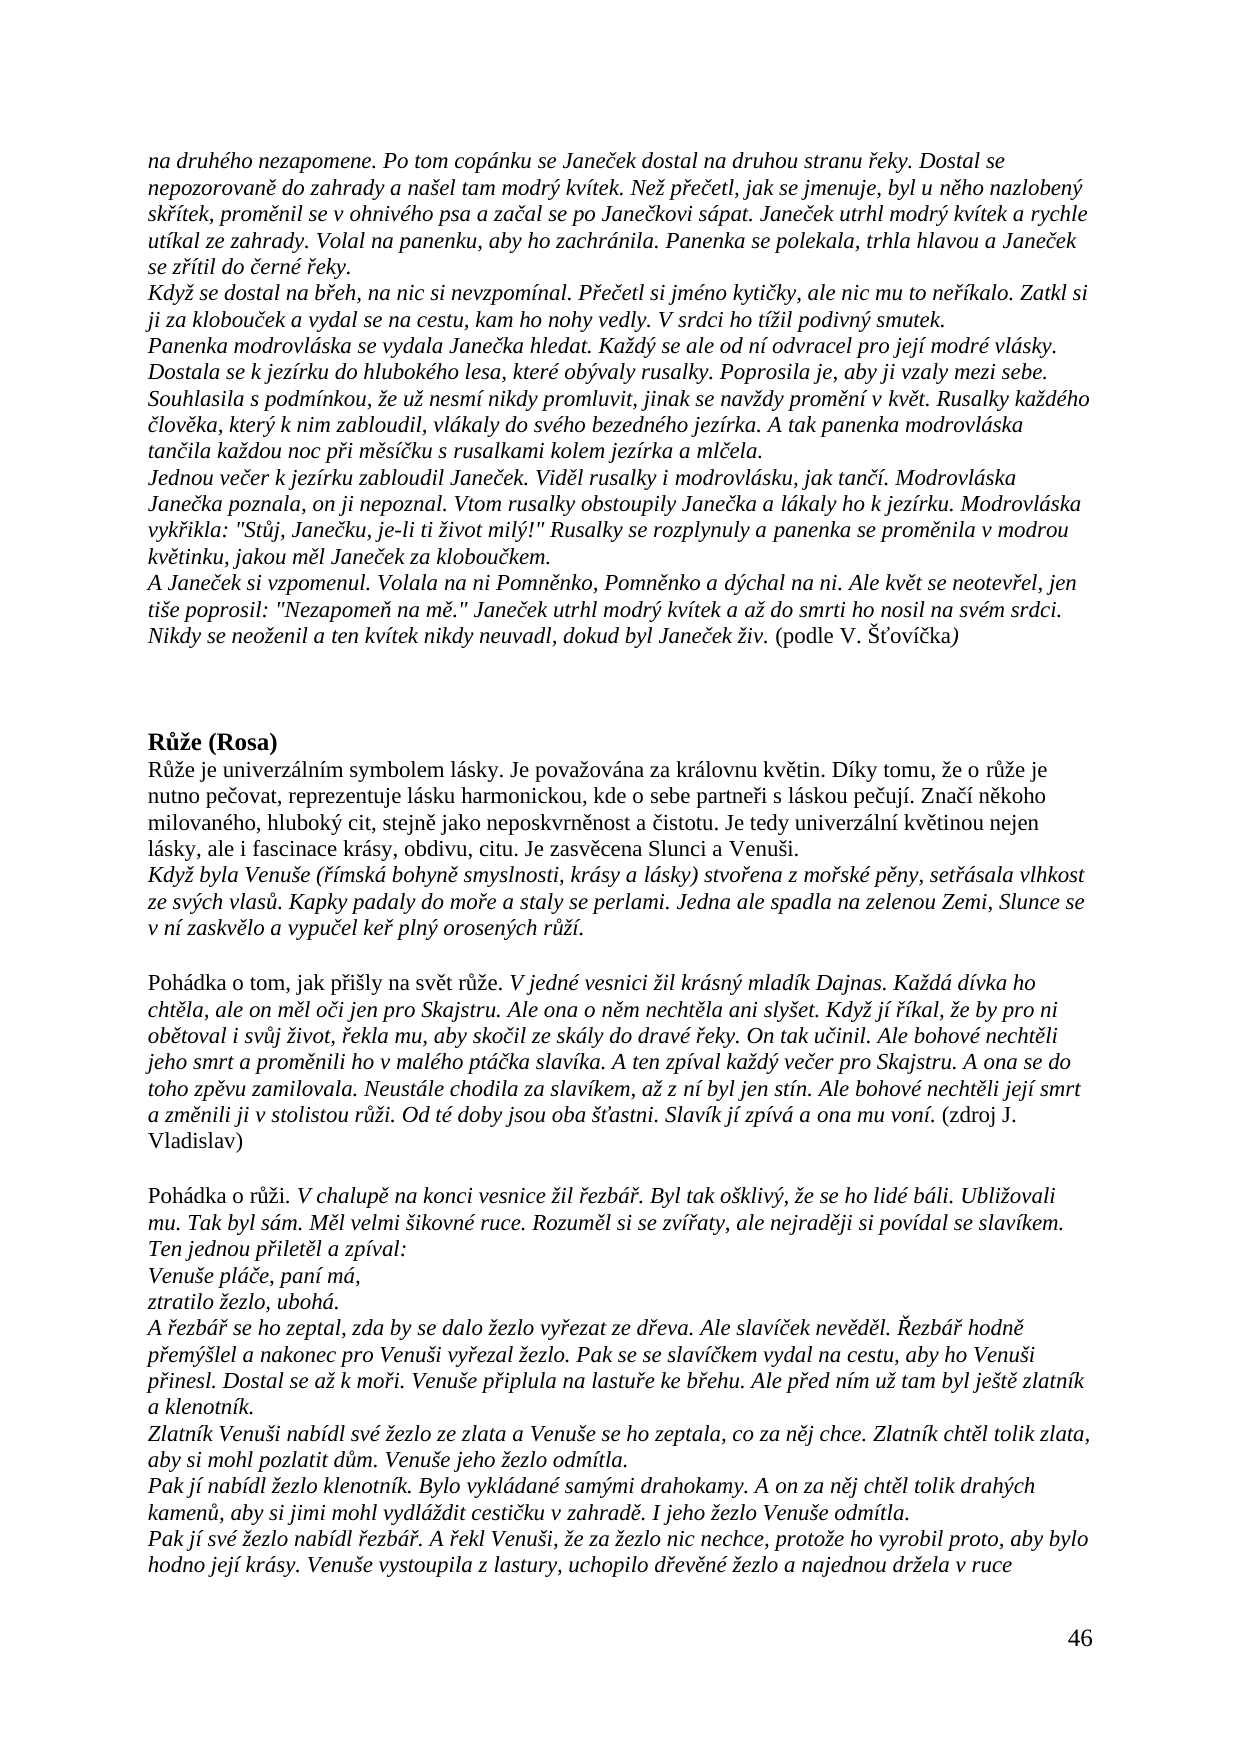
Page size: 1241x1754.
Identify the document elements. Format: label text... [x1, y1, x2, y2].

text Venuše pláče, paní má, [148, 1262, 1093, 1288]
text Pohádka o růži. V chalupě na konci vesnice žil řezbář. Byl tak ošklivý, že se ho lidé báli. Ubližovali mu. Tak byl sám. Měl velmi šikovné ruce. Rozuměl si se zvířaty, ale nejraději si povídal se slavíkem. Ten jednou přiletěl a zpíval: [148, 1183, 1093, 1262]
text Zlatník Venuši nabídl své žezlo ze zlata a Venuše se ho zeptala, co za něj chce. Zlatník chtěl tolik zlata, aby si mohl pozlatit dům. Venuše jeho žezlo odmítla. [148, 1420, 1093, 1472]
text Panenka modrovláska se vydala Janečka hledat. Každý se ale od ní odvracel pro její modré vlásky. Dostala se k jezírku do hlubokého lesa, které obývaly rusalky. Poprosila je, aby ji vzaly mezi sebe. Souhlasila s podmínkou, že už nesmí nikdy promluvit, jinak se navždy promění v květ. Rusalky každého člověka, který k nim zabloudil, vlákaly do svého bezedného jezírka. A tak panenka modrovláska tančila každou noc při měsíčku s rusalkami kolem jezírka a mlčela. [148, 332, 1093, 464]
text Pak jí své žezlo nabídl řezbář. A řekl Venuši, že za žezlo nic nechce, protože ho vyrobil proto, aby bylo hodno její krásy. Venuše vystoupila z lastury, uchopilo dřevěné žezlo a najednou držela v ruce [148, 1525, 1093, 1578]
text Když byla Venuše (římská bohyně smyslnosti, krásy a lásky) stvořena z mořské pěny, setřásala vlhkost ze svých vlasů. Kapky padaly do moře a staly se perlami. Jedna ale spadla na zelenou Zemi, Slunce se v ní zaskvělo a vypučel keř plný orosených růží. [148, 862, 1093, 941]
text na druhého nezapomene. Po tom copánku se Janeček dostal na druhou stranu řeky. Dostal se nepozorovaně do zahrady a našel tam modrý kvítek. Než přečetl, jak se jmenuje, byl u něho nazlobený skřítek, proměnil se v ohnivého psa a začal se po Janečkovi sápat. Janeček utrhl modrý kvítek a rychle utíkal ze zahrady. Volal na panenku, aby ho zachránila. Panenka se polekala, trhla hlavou a Janeček se zřítil do černé řeky. [148, 148, 1093, 279]
text A Janeček si vzpomenul. Volala na ni Pomněnko, Pomněnko a dýchal na ni. Ale květ se neotevřel, jen tiše poprosil: "Nezapomeň na mě." Janeček utrhl modrý kvítek a až do smrti ho nosil na svém srdci. Nikdy se neoženil a ten kvítek nikdy neuvadl, dokud byl Janeček živ. (podle V. Šťovíčka) [148, 569, 1093, 648]
text ztratilo žezlo, ubohá. [148, 1288, 1093, 1314]
text Pohádka o tom, jak přišly na svět růže. V jedné vesnici žil krásný mladík Dajnas. Každá dívka ho chtěla, ale on měl oči jen pro Skajstru. Ale ona o něm nechtěla ani slyšet. Když jí říkal, že by pro ni obětoval i svůj život, řekla mu, aby skočil ze skály do dravé řeky. On tak učinil. Ale bohové nechtěli jeho smrt a proměnili ho v malého ptáčka slavíka. A ten zpíval každý večer pro Skajstru. A ona se do toho zpěvu zamilovala. Neustále chodila za slavíkem, až z ní byl jen stín. Ale bohové nechtěli její smrt a změnili ji v stolistou růži. Od té doby jsou oba šťastni. Slavík jí zpívá a ona mu voní. (zdroj J. Vladislav) [148, 969, 1093, 1154]
text Pak jí nabídl žezlo klenotník. Bylo vykládané samými drahokamy. A on za něj chtěl tolik drahých kamenů, aby si jimi mohl vydláždit cestičku v zahradě. I jeho žezlo Venuše odmítla. [148, 1472, 1093, 1525]
text A řezbář se ho zeptal, zda by se dalo žezlo vyřezat ze dřeva. Ale slavíček nevěděl. Řezbář hodně přemýšlel a nakonec pro Venuši vyřezal žezlo. Pak se se slavíčkem vydal na cestu, aby ho Venuši přinesl. Dostal se až k moři. Venuše připlula na lastuře ke břehu. Ale před ním už tam byl ještě zlatník a klenotník. [148, 1314, 1093, 1420]
text Jednou večer k jezírku zabloudil Janeček. Viděl rusalky i modrovlásku, jak tančí. Modrovláska Janečka poznala, on ji nepoznal. Vtom rusalky obstoupily Janečka a lákaly ho k jezírku. Modrovláska vykřikla: "Stůj, Janečku, je-li ti život milý!" Rusalky se rozplynuly a panenka se proměnila v modrou květinku, jakou měl Janeček za kloboučkem. [148, 464, 1093, 569]
text Růže (Rosa) [148, 727, 1093, 756]
text Růže je univerzálním symbolem lásky. Je považována za královnu květin. Díky tomu, že o růže je nutno pečovat, reprezentuje lásku harmonickou, kde o sebe partneři s láskou pečují. Značí někoho milovaného, hluboký cit, stejně jako neposkvrněnost a čistotu. Je tedy univerzální květinou nejen lásky, ale i fascinace krásy, obdivu, citu. Je zasvěcena Slunci a Venuši. [148, 756, 1093, 862]
text Když se dostal na břeh, na nic si nevzpomínal. Přečetl si jméno kytičky, ale nic mu to neříkalo. Zatkl si ji za klobouček a vydal se na cestu, kam ho nohy vedly. V srdci ho tížil podivný smutek. [148, 279, 1093, 332]
